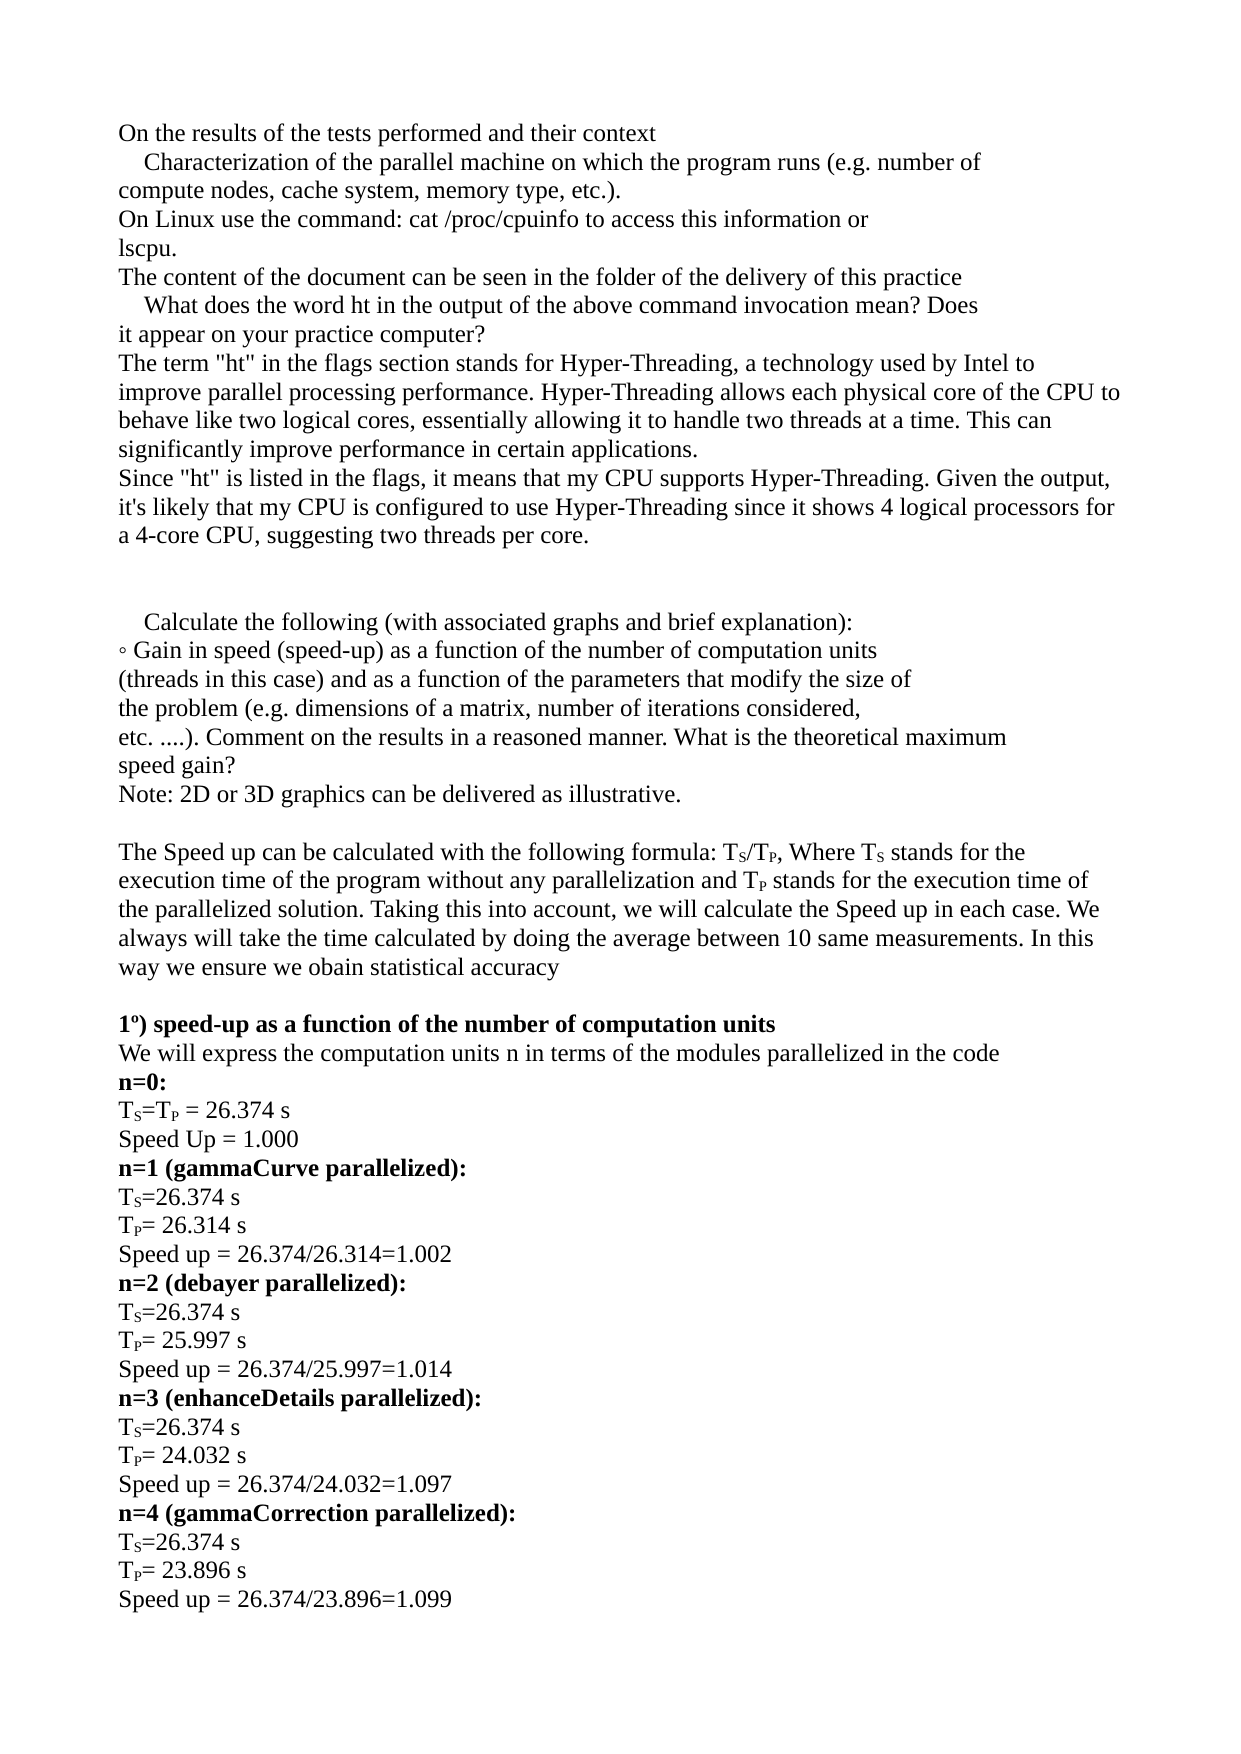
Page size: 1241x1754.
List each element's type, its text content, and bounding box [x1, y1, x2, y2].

text Speed up = 26.374/24.032=1.097 [118, 1469, 1122, 1498]
text TP= 25.997 s [118, 1326, 1122, 1354]
text  What does the word ht in the output of the above command invocation mean? Does [118, 291, 1122, 319]
text n=0: [118, 1067, 1122, 1096]
text (threads in this case) and as a function of the parameters that modify the size of [118, 664, 1122, 693]
text On the results of the tests performed and their context [118, 118, 1122, 147]
text We will express the computation units n in terms of the modules parallelized in the code [118, 1038, 1122, 1067]
text compute nodes, cache system, memory type, etc.). [118, 176, 1122, 204]
text TP= 23.896 s [118, 1556, 1122, 1584]
text TS=26.374 s [118, 1527, 1122, 1556]
text it appear on your practice computer? [118, 319, 1122, 348]
text Note: 2D or 3D graphics can be delivered as illustrative. [118, 779, 1122, 808]
text On Linux use the command: cat /proc/cpuinfo to access this information or [118, 204, 1122, 233]
text Speed up = 26.374/25.997=1.014 [118, 1354, 1122, 1383]
text the problem (e.g. dimensions of a matrix, number of iterations considered, [118, 693, 1122, 722]
text ◦ Gain in speed (speed-up) as a function of the number of computation units [118, 636, 1122, 664]
text The term "ht" in the flags section stands for Hyper-Threading, a technology used by Intel to improve parallel processing performance. Hyper-Threading allows each physical core of the CPU to behave like two logical cores, essentially allowing it to handle two threads at a time. This can significantly improve performance in certain applications. [118, 348, 1122, 463]
text 1º) speed-up as a function of the number of computation units [118, 1009, 1122, 1038]
text The Speed up can be calculated with the following formula: TS/TP, Where TS stands for the execution time of the program without any parallelization and TP stands for the execution time of the parallelized solution. Taking this into account, we will calculate the Speed up in each case. We always will take the time calculated by doing the average between 10 same measurements. In this way we ensure we obain statistical accuracy [118, 837, 1122, 981]
text TS=26.374 s [118, 1297, 1122, 1326]
text speed gain? [118, 751, 1122, 779]
text Since "ht" is listed in the flags, it means that my CPU supports Hyper-Threading. Given the output, it's likely that my CPU is configured to use Hyper-Threading since it shows 4 logical processors for a 4-core CPU, suggesting two threads per core. [118, 463, 1122, 549]
text etc. ....). Comment on the results in a reasoned manner. What is the theoretical maximum [118, 722, 1122, 751]
text  Characterization of the parallel machine on which the program runs (e.g. number of [118, 147, 1122, 176]
text TS=26.374 s [118, 1412, 1122, 1441]
text TS=26.374 s [118, 1182, 1122, 1211]
text TP= 24.032 s [118, 1441, 1122, 1469]
text TS=TP = 26.374 s [118, 1096, 1122, 1124]
text n=2 (debayer parallelized): [118, 1268, 1122, 1297]
text n=4 (gammaCorrection parallelized): [118, 1498, 1122, 1527]
text lscpu. [118, 233, 1122, 262]
text Speed up = 26.374/26.314=1.002 [118, 1239, 1122, 1268]
text TP= 26.314 s [118, 1211, 1122, 1239]
text The content of the document can be seen in the folder of the delivery of this practice [118, 262, 1122, 291]
text n=1 (gammaCurve parallelized): [118, 1153, 1122, 1182]
text Speed up = 26.374/23.896=1.099 [118, 1584, 1122, 1613]
text  Calculate the following (with associated graphs and brief explanation): [118, 607, 1122, 636]
text n=3 (enhanceDetails parallelized): [118, 1383, 1122, 1412]
text Speed Up = 1.000 [118, 1124, 1122, 1153]
